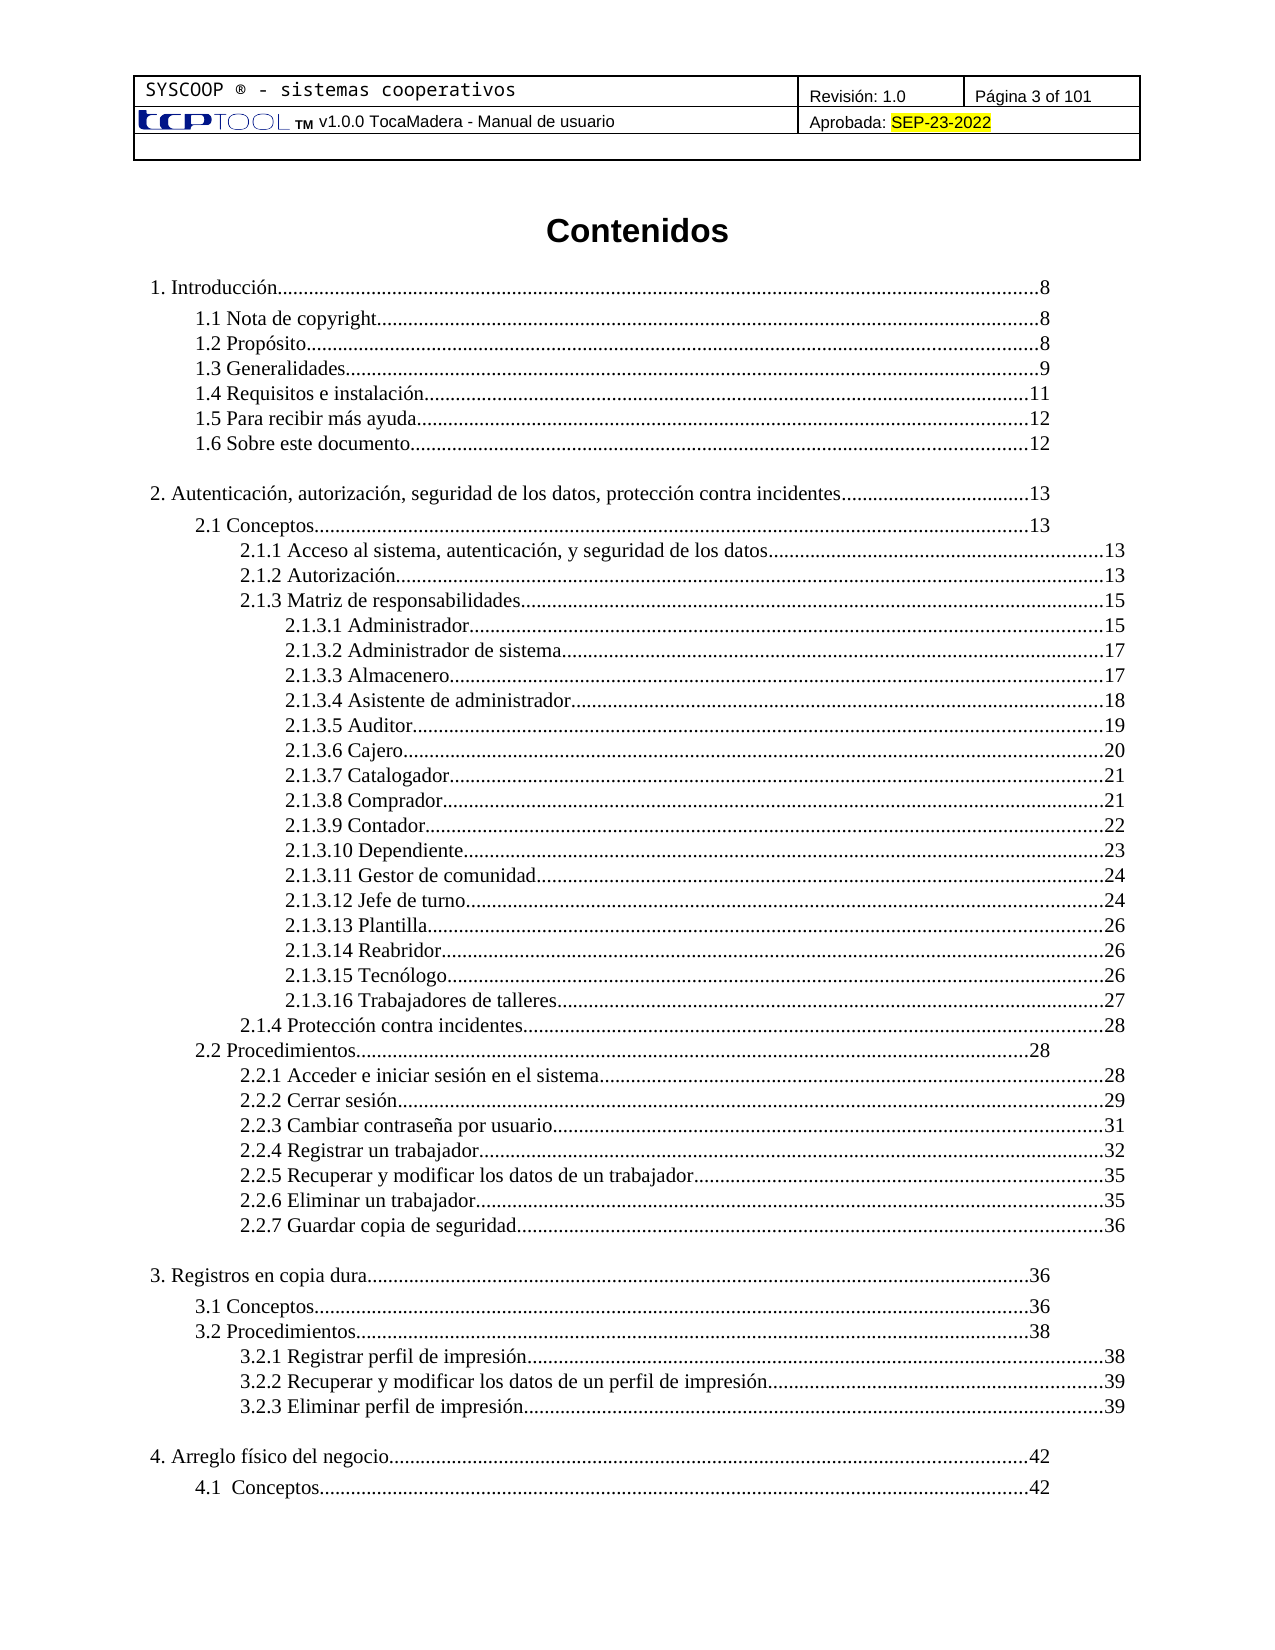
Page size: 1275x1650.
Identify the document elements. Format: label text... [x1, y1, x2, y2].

text 2.1.3 Matriz de responsabilidades 15 [240, 587, 1125, 612]
text 2.1.3.1 Administrador 15 [285, 612, 1125, 637]
text 2.1.3.13 Plantilla 26 [285, 912, 1125, 937]
text 2.1.1 Acceso al sistema, autenticación, y seguridad de los datos 13 [240, 537, 1125, 562]
text 2.2.2 Cerrar sesión 29 [240, 1087, 1125, 1112]
text 3.2.1 Registrar perfil de impresión 38 [240, 1343, 1125, 1368]
text 2.1.3.14 Reabridor 26 [285, 937, 1125, 962]
text 1.1 Nota de copyright 8 [195, 305, 1050, 330]
text 3.2.2 Recuperar y modificar los datos de un perfil de impresión 39 [240, 1368, 1125, 1393]
picture [138, 110, 290, 130]
text 1.5 Para recibir más ayuda 12 [195, 405, 1050, 430]
text 2.1.2 Autorización 13 [240, 562, 1125, 587]
text 4.1 Conceptos 42 [195, 1474, 1050, 1499]
text 2.1.3.9 Contador 22 [285, 812, 1125, 837]
text 2.2 Procedimientos 28 [195, 1037, 1050, 1062]
text 3. Registros en copia dura 36 [150, 1262, 1050, 1287]
text 1.2 Propósito 8 [195, 330, 1050, 355]
text 2.2.1 Acceder e iniciar sesión en el sistema 28 [240, 1062, 1125, 1087]
text 2.1.3.4 Asistente de administrador 18 [285, 687, 1125, 712]
text 2.2.7 Guardar copia de seguridad 36 [240, 1212, 1125, 1237]
text 1.3 Generalidades 9 [195, 355, 1050, 380]
text 2.1.4 Protección contra incidentes 28 [240, 1012, 1125, 1037]
text 2.2.4 Registrar un trabajador 32 [240, 1137, 1125, 1162]
text 2.1.3.15 Tecnólogo 26 [285, 962, 1125, 987]
text 1.6 Sobre este documento 12 [195, 430, 1050, 455]
text 2.1.3.7 Catalogador 21 [285, 762, 1125, 787]
text 3.2 Procedimientos 38 [195, 1318, 1050, 1343]
text 3.1 Conceptos 36 [195, 1293, 1050, 1318]
text 2.2.6 Eliminar un trabajador 35 [240, 1187, 1125, 1212]
text 3.2.3 Eliminar perfil de impresión 39 [240, 1393, 1125, 1418]
text 2.1.3.6 Cajero 20 [285, 737, 1125, 762]
text 2. Autenticación, autorización, seguridad de los datos, protección contra incidentes 13 [150, 480, 1050, 505]
text 2.1.3.8 Comprador 21 [285, 787, 1125, 812]
text 2.1.3.2 Administrador de sistema 17 [285, 637, 1125, 662]
text 2.1.3.12 Jefe de turno 24 [285, 887, 1125, 912]
text 2.1.3.3 Almacenero 17 [285, 662, 1125, 687]
text 2.2.3 Cambiar contraseña por usuario 31 [240, 1112, 1125, 1137]
text 2.1 Conceptos 13 [195, 512, 1050, 537]
text 1.4 Requisitos e instalación 11 [195, 380, 1050, 405]
text 2.1.3.10 Dependiente 23 [285, 837, 1125, 862]
text 2.1.3.11 Gestor de comunidad 24 [285, 862, 1125, 887]
text 2.1.3.16 Trabajadores de talleres 27 [285, 987, 1125, 1012]
text 1. Introducción 8 [150, 274, 1050, 299]
text 2.1.3.5 Auditor 19 [285, 712, 1125, 737]
text 4. Arreglo físico del negocio 42 [150, 1443, 1050, 1468]
text 2.2.5 Recuperar y modificar los datos de un trabajador 35 [240, 1162, 1125, 1187]
subtitle Contenidos [150, 211, 1125, 249]
